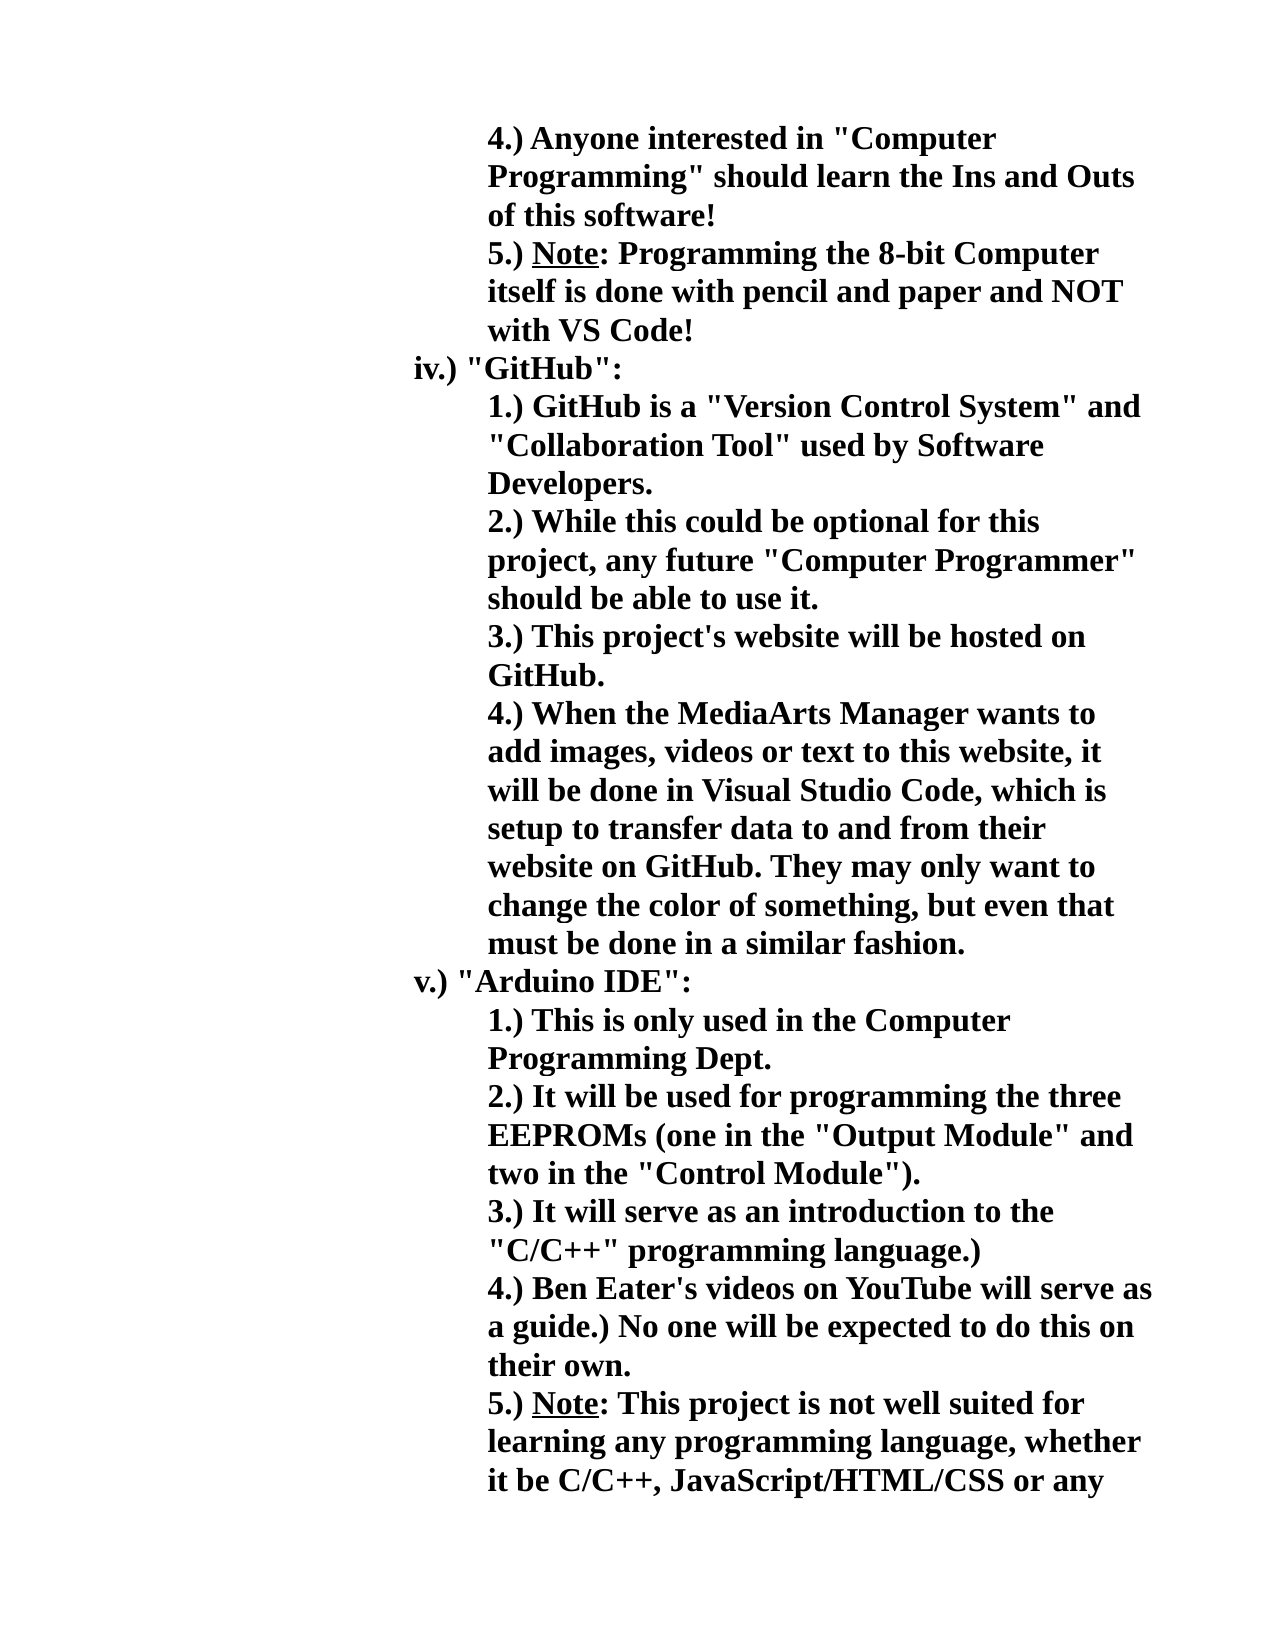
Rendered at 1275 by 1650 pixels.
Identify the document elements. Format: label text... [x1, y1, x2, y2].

text 3.) It will serve as an introduction to the "C/C++" programming language.) [487, 1191, 1157, 1268]
text 5.) Note: This project is not well suited for learning any programming language, whether it be C/C++, JavaScript/HTML/CSS or any [487, 1383, 1157, 1498]
text 1.) GitHub is a "Version Control System" and "Collaboration Tool" used by Software Developers. [487, 386, 1157, 501]
text 3.) This project's website will be hosted on GitHub. [487, 616, 1157, 693]
text 2.) While this could be optional for this project, any future "Computer Programmer" should be able to use it. [487, 501, 1157, 616]
text 5.) Note: Programming the 8-bit Computer itself is done with pencil and paper and NOT with VS Code! [487, 233, 1157, 348]
text v.) "Arduino IDE": [413, 961, 1157, 1000]
text 4.) Ben Eater's videos on YouTube will serve as a guide.) No one will be expected to do this on their own. [487, 1268, 1157, 1383]
text 4.) Anyone interested in "Computer Programming" should learn the Ins and Outs of this software! [487, 118, 1157, 233]
text 4.) When the MediaArts Manager wants to add images, videos or text to this website, it will be done in Visual Studio Code, which is setup to transfer data to and from their website on GitHub. They may only want to change the color of something, but even that must be done in a similar fashion. [487, 693, 1157, 961]
text 2.) It will be used for programming the three EEPROMs (one in the "Output Module" and two in the "Control Module"). [487, 1076, 1157, 1191]
text 1.) This is only used in the Computer Programming Dept. [487, 1000, 1157, 1076]
text iv.) "GitHub": [413, 348, 1157, 386]
